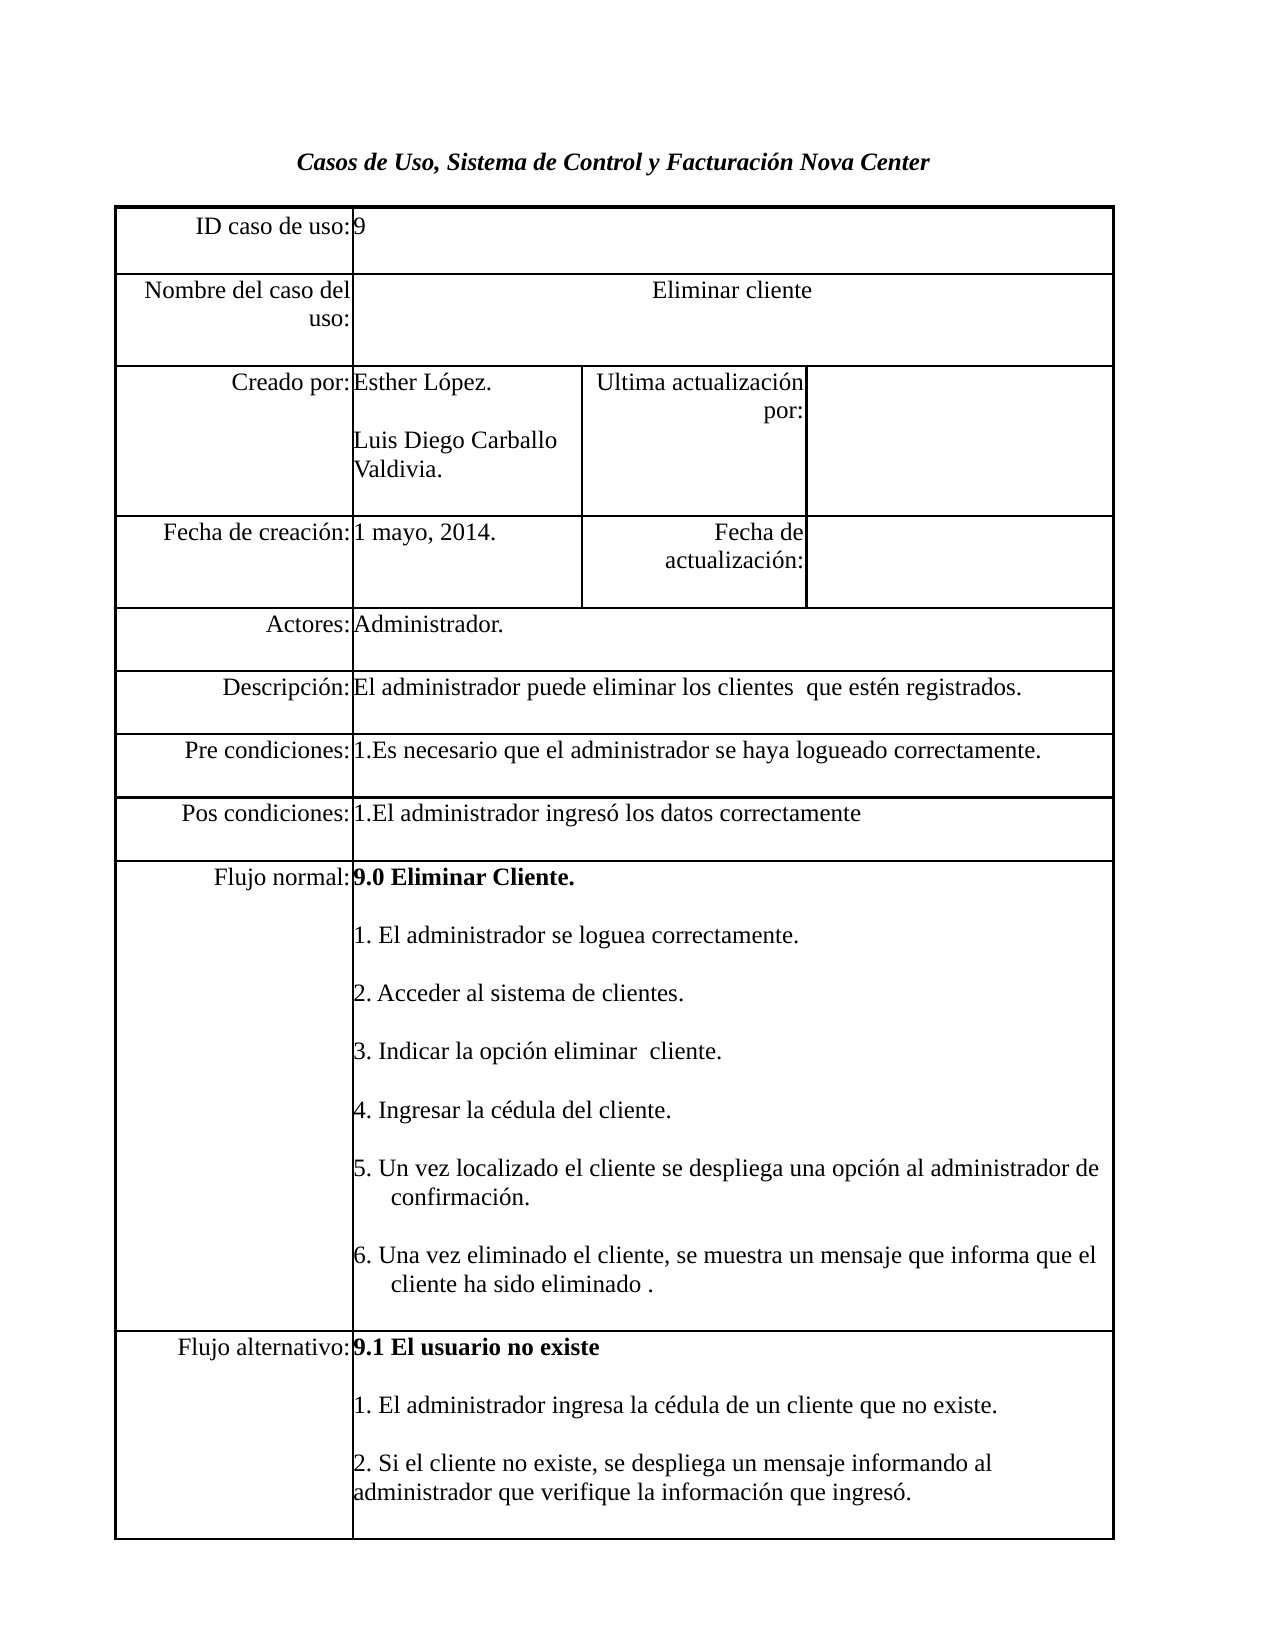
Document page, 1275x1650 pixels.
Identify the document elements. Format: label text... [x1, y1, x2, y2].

table_cell 1.Es necesario que el administrador se haya logueado correctamente. [354, 735, 1112, 796]
table_cell Pre condiciones: [117, 735, 352, 796]
table_cell Actores: [117, 609, 352, 670]
table_cell Pos condiciones: [117, 799, 352, 860]
table_cell Creado por: [117, 367, 352, 515]
table_cell Descripción: [117, 672, 352, 733]
table_cell 1 mayo, 2014. [354, 517, 581, 607]
table_cell El administrador puede eliminar los clientes que estén registrados. [354, 672, 1112, 733]
table_cell [808, 367, 1112, 515]
table_cell Flujo normal: [117, 862, 352, 1330]
table_header ID caso de uso: [117, 209, 352, 273]
table_cell Eliminar cliente [354, 275, 1112, 364]
table_cell Fecha de creación: [117, 517, 352, 607]
table_cell Flujo alternativo: [117, 1332, 352, 1538]
table_cell Nombre del caso del uso: [117, 275, 352, 364]
table_cell 9.1 El usuario no existe 1. El administrador ingresa la cédula de un cliente que no existe. 2. Si el cliente no existe, se despliega un mensaje informando al administrador que verifique la información que ingresó. [354, 1332, 1112, 1538]
table_cell Esther López. Luis Diego Carballo Valdivia. [354, 367, 581, 515]
table_cell Administrador. [354, 609, 1112, 670]
table_cell Fecha de actualización: [583, 517, 805, 607]
table_cell [808, 517, 1112, 607]
table_cell 9.0 Eliminar Cliente. 1. El administrador se loguea correctamente. 2. Acceder al sistema de clientes. 3. Indicar la opción eliminar cliente. 4. Ingresar la cédula del cliente. 5. Un vez localizado el cliente se despliega una opción al administrador de confirmación. 6. Una vez eliminado el cliente, se muestra un mensaje que informa que el cliente ha sido eliminado . [354, 862, 1112, 1330]
table_cell 1.El administrador ingresó los datos correctamente [354, 799, 1112, 860]
table_cell Ultima actualización por: [583, 367, 805, 515]
table_header 9 [354, 209, 1112, 273]
